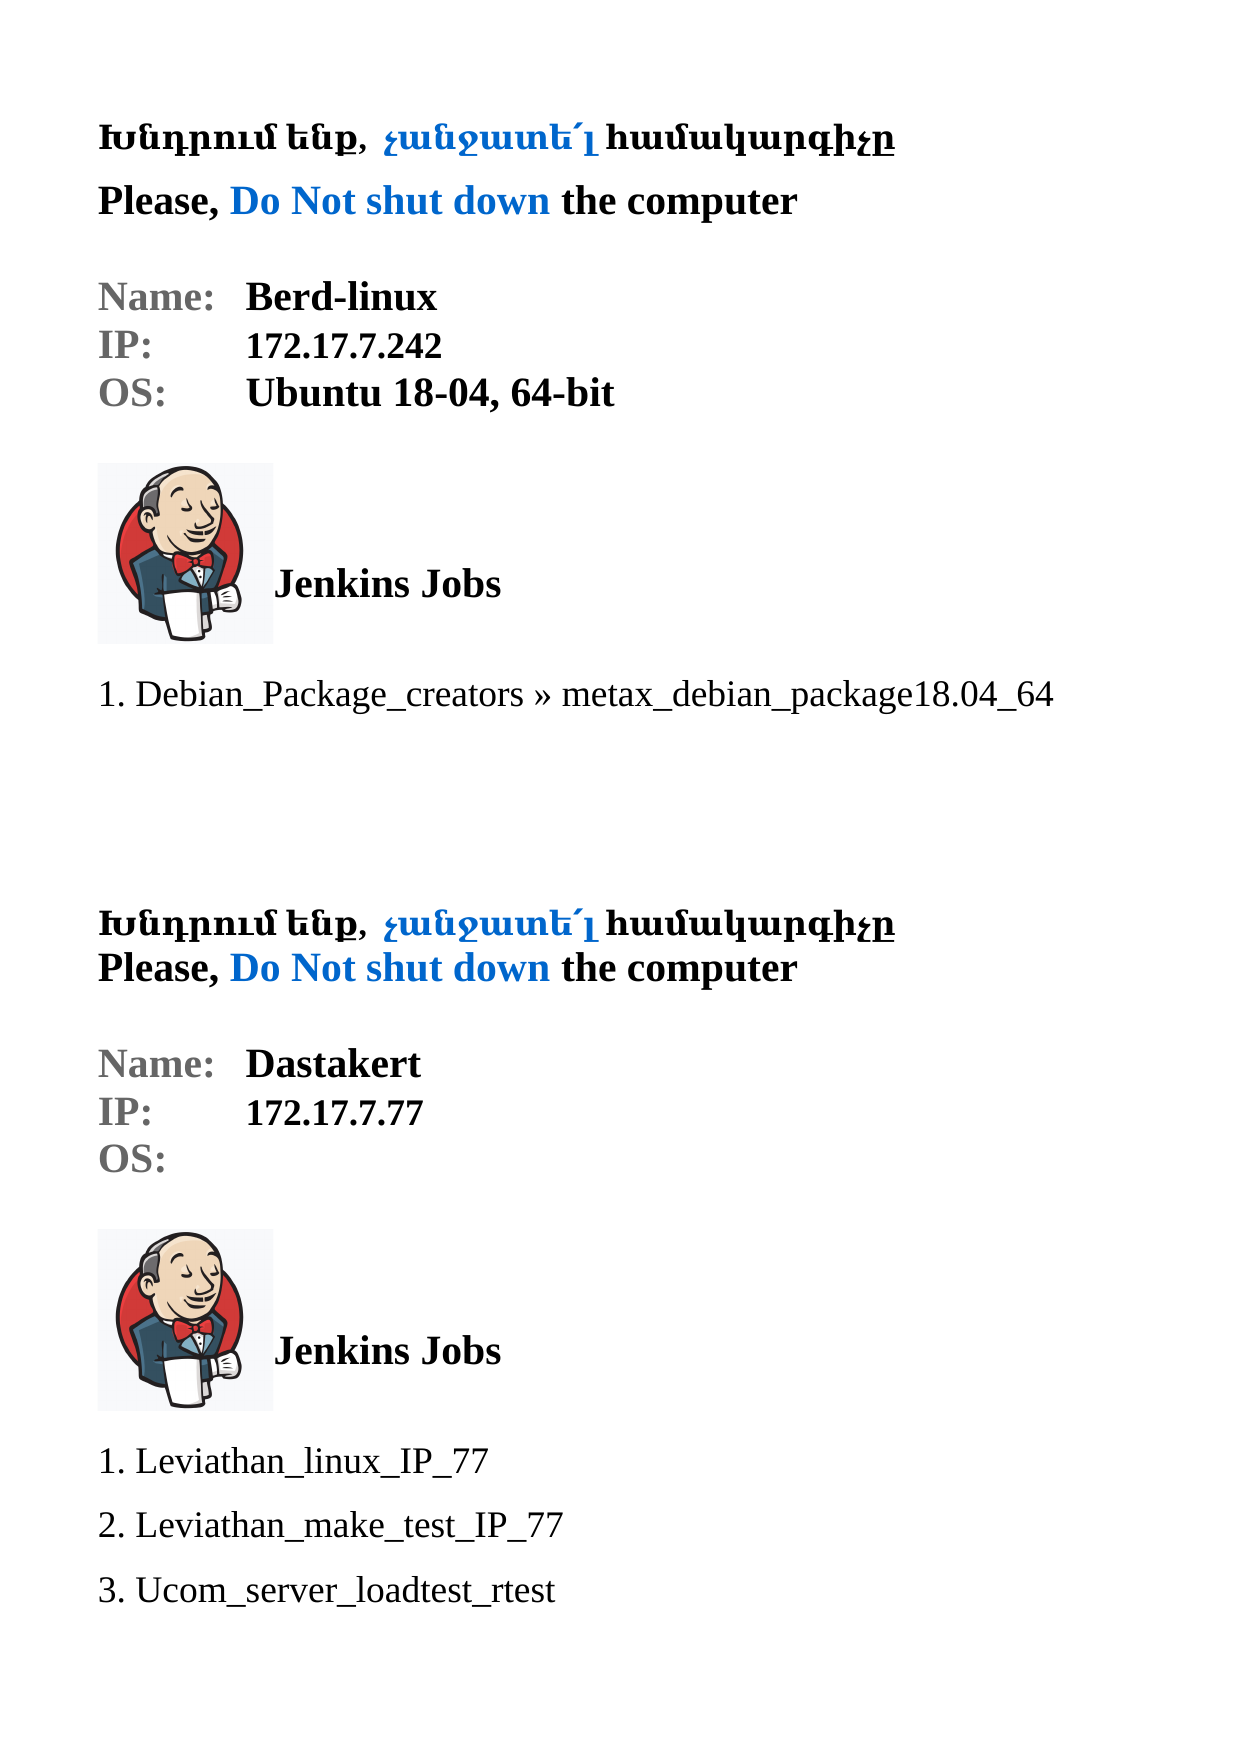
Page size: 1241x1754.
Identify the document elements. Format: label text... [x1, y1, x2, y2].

text 1. Leviathan_linux_IP_77 [98, 1438, 1204, 1481]
text OS: [98, 1134, 1204, 1182]
text Please, Do Not shut down the computer [98, 942, 1204, 990]
text IP: 172.17.7.242 [98, 319, 1204, 367]
text Please, Do Not shut down the computer [98, 176, 1204, 223]
text 3. Ucom_server_loadtest_rtest [98, 1568, 1204, 1611]
text Name: Berd-linux [98, 271, 1204, 319]
picture [97, 463, 274, 644]
text Jenkins Jobs [274, 559, 1204, 607]
text IP: 172.17.7.77 [98, 1086, 1204, 1134]
text Name: Dastakert [98, 1038, 1204, 1086]
text 1. Debian_Package_creators » metax_debian_package18.04_64 [98, 672, 1204, 715]
text Խնդրում ենք, չանջատե՛լ համակարգիչը [98, 904, 1240, 942]
text OS: Ubuntu 18-04, 64-bit [98, 367, 1204, 415]
text Jenkins Jobs [274, 1326, 1204, 1373]
text Խնդրում ենք, չանջատե՛լ համակարգիչը [98, 118, 1204, 156]
text 2. Leviathan_make_test_IP_77 [98, 1503, 1204, 1546]
picture [97, 1229, 274, 1411]
